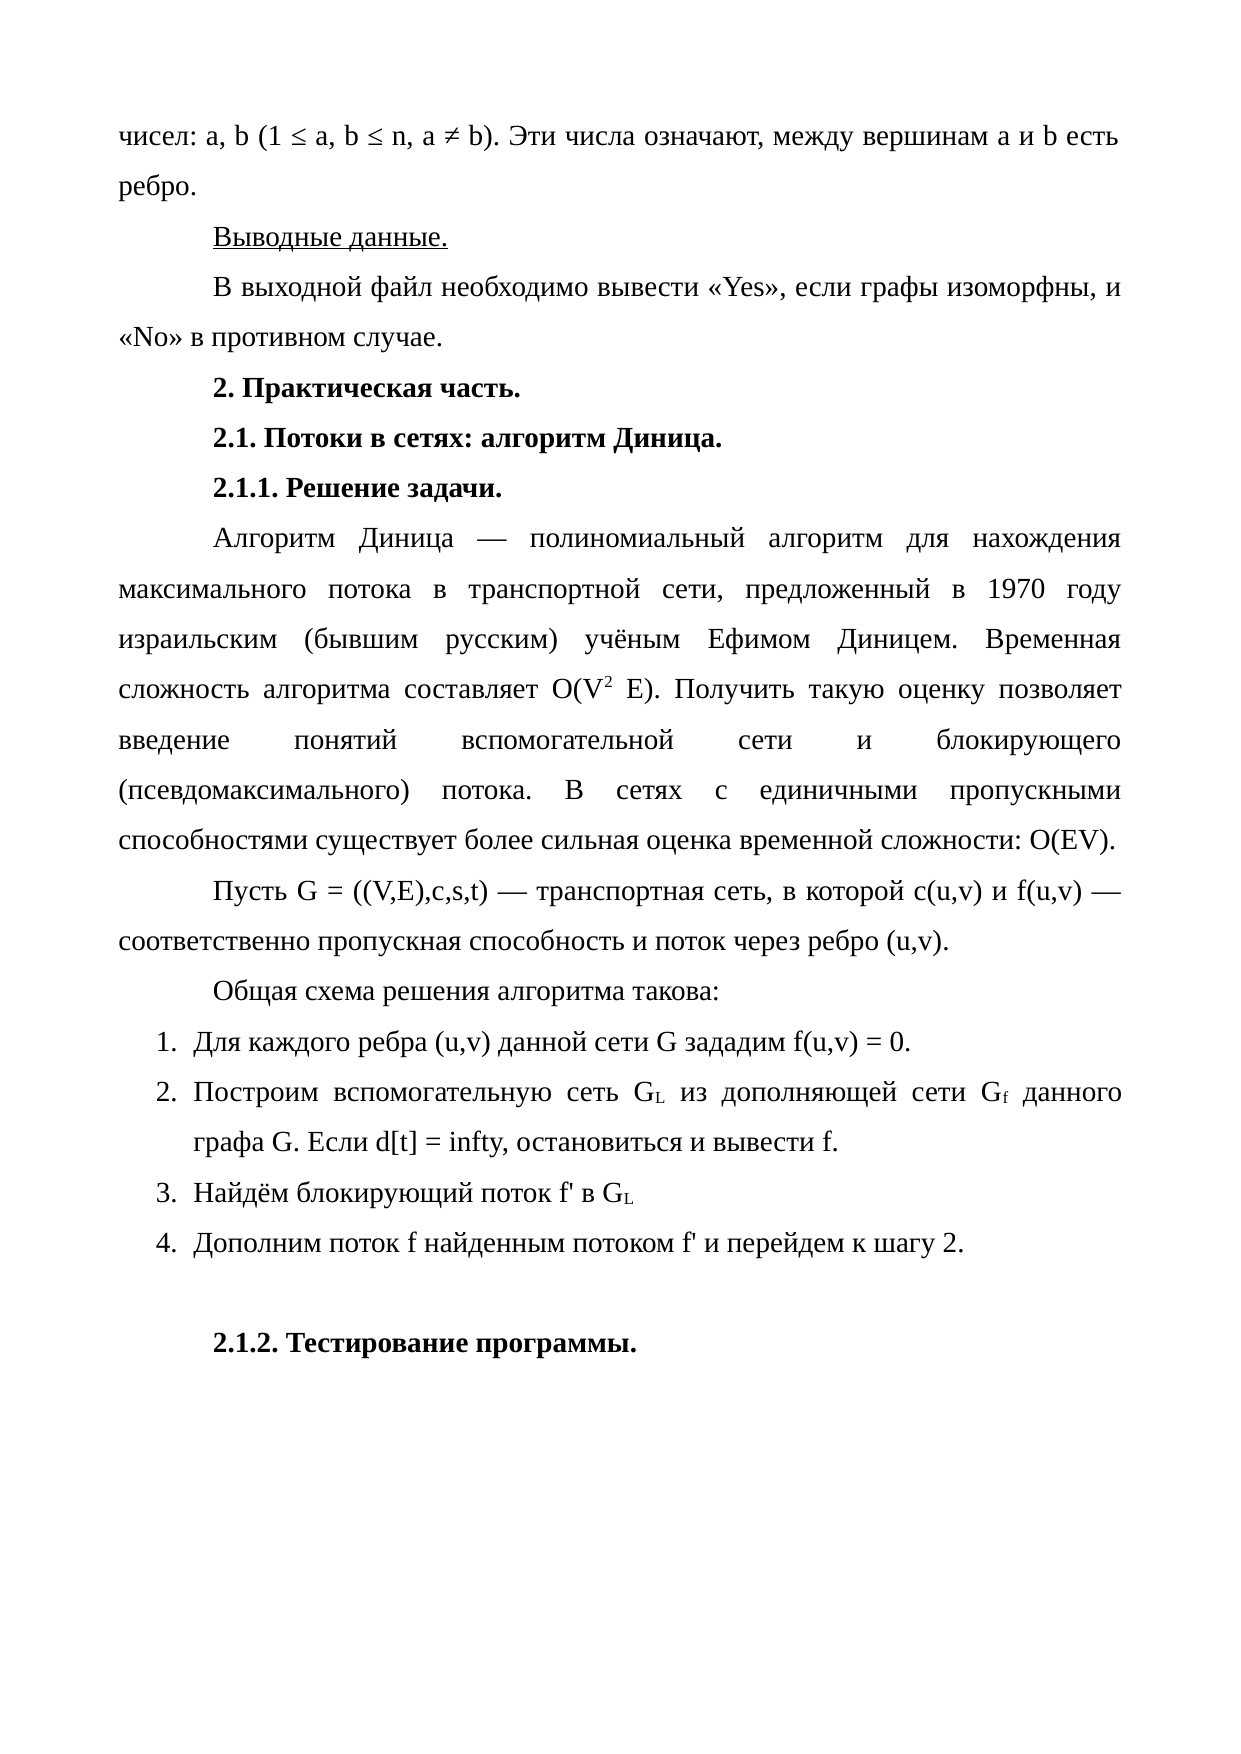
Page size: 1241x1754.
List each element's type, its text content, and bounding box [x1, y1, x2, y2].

text Алгоритм Диница — полиномиальный алгоритм для нахождения максимального потока в транспортной сети, предложенный в 1970 году израильским (бывшим русским) учёным Ефимом Диницем. Временная сложность алгоритма составляет O(V2 E). Получить такую оценку позволяет введение понятий вспомогательной сети и блокирующего (псевдомаксимального) потока. В сетях с единичными пропускными способностями существует более сильная оценка временной сложности: O(EV). [118, 521, 1122, 856]
text чисел: a, b (1 ≤ a, b ≤ n, a ≠ b). Эти числа означают, между вершинам a и b есть ребро. [118, 118, 1122, 202]
text Пусть G = ((V,E),c,s,t) — транспортная сеть, в которой c(u,v) и f(u,v) — соответственно пропускная способность и поток через ребро (u,v). [118, 873, 1122, 957]
list Дополним поток f найденным потоком f' и перейдем к шагу 2. [156, 1225, 1122, 1258]
text Общая схема решения алгоритма такова: [118, 973, 1122, 1007]
list Найдём блокирующий поток f' в GL [156, 1175, 1122, 1208]
text В выходной файл необходимо вывести «Yes», если графы изоморфны, и «No» в противном случае. [118, 269, 1122, 353]
text 2.1. Потоки в сетях: алгоритм Диница. [118, 420, 1122, 453]
text Выводные данные. [118, 219, 1122, 252]
text 2.1.2. Тестирование программы. [118, 1326, 1122, 1359]
text 2. Практическая часть. [118, 370, 1122, 403]
text 2.1.1. Решение задачи. [118, 470, 1122, 504]
list Построим вспомогательную сеть GL из дополняющей сети Gf данного графа G. Если d[t] = infty, остановиться и вывести f. [156, 1074, 1122, 1158]
list Для каждого ребра (u,v) данной сети G зададим f(u,v) = 0. [156, 1024, 1122, 1057]
